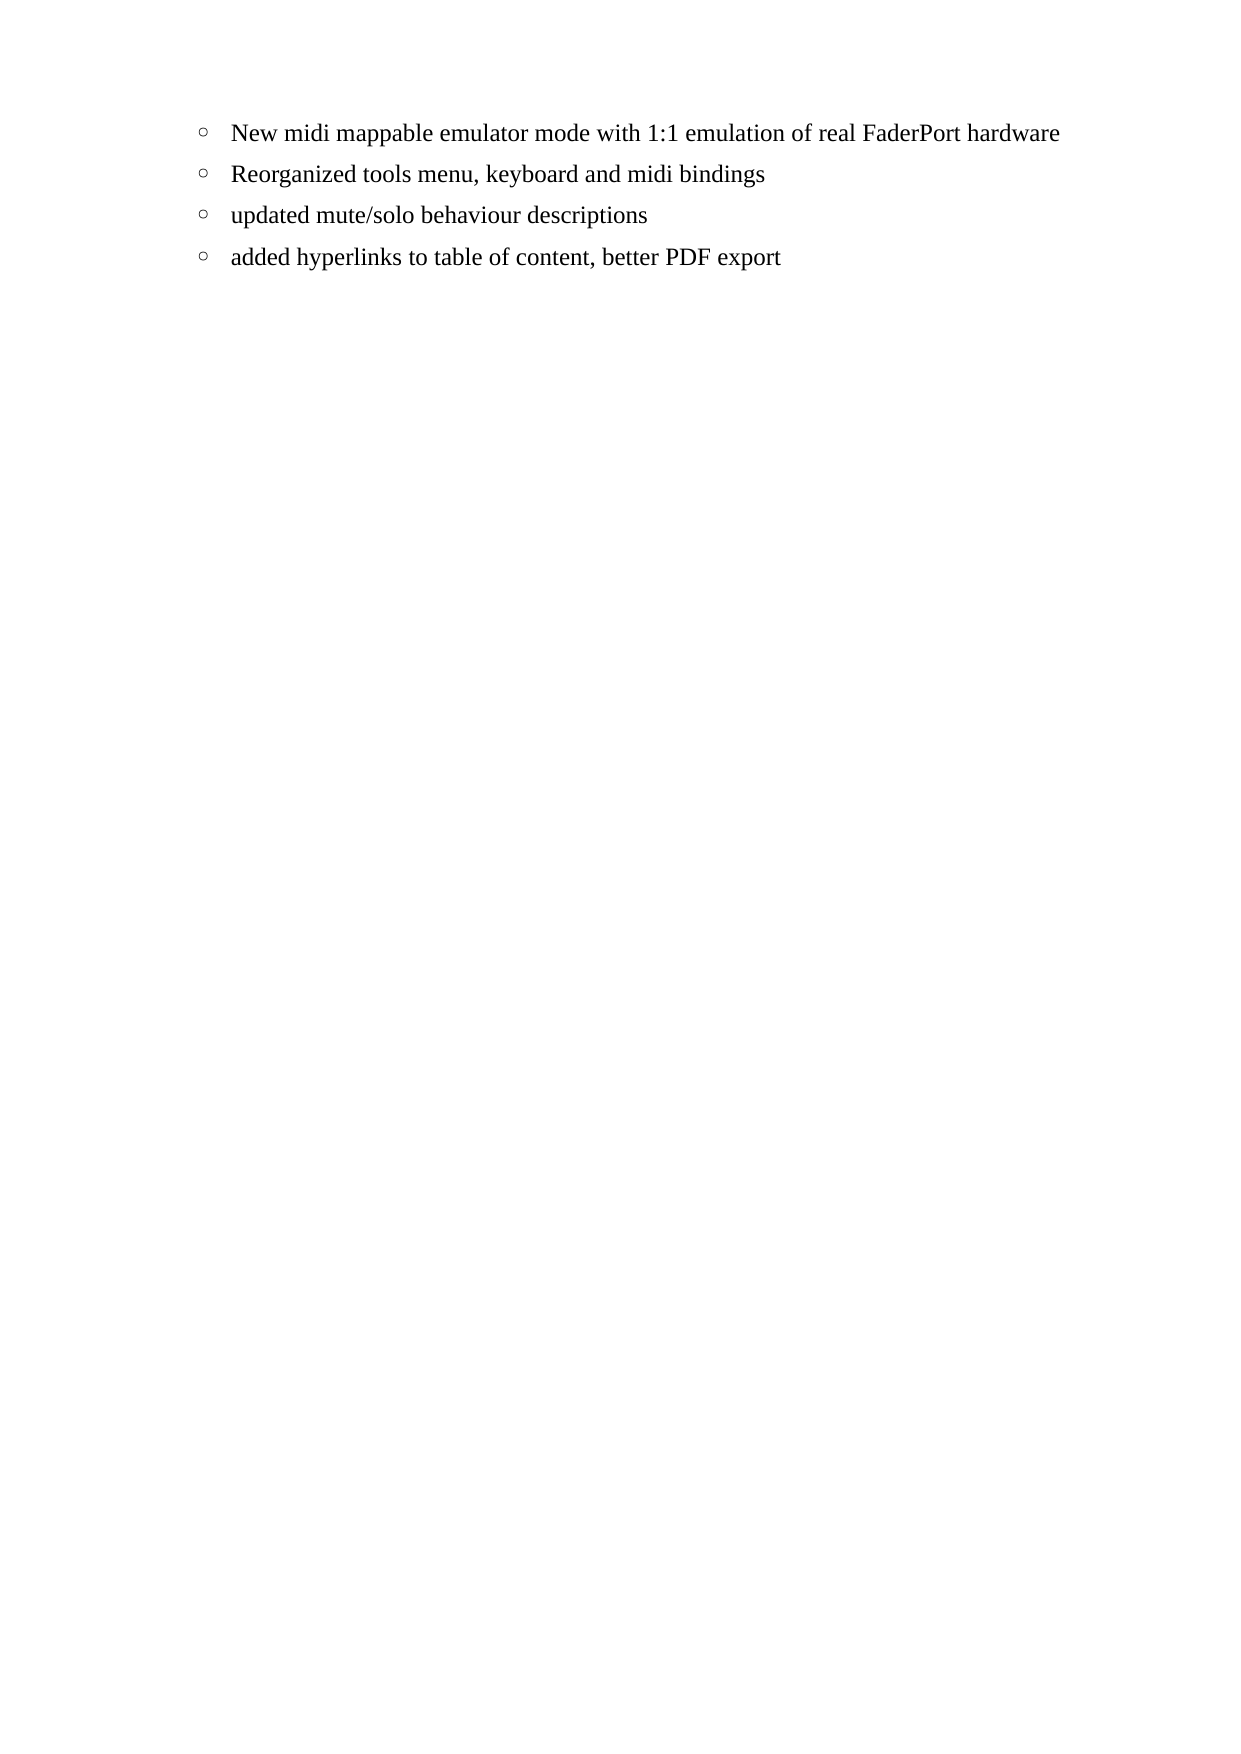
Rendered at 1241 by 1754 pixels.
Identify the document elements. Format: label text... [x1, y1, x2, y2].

list updated mute/solo behaviour descriptions [193, 201, 1122, 229]
list New midi mappable emulator mode with 1:1 emulation of real FaderPort hardware [193, 118, 1122, 147]
list Reorganized tools menu, keyboard and midi bindings [193, 159, 1122, 188]
list added hyperlinks to table of content, better PDF export [193, 242, 1122, 271]
